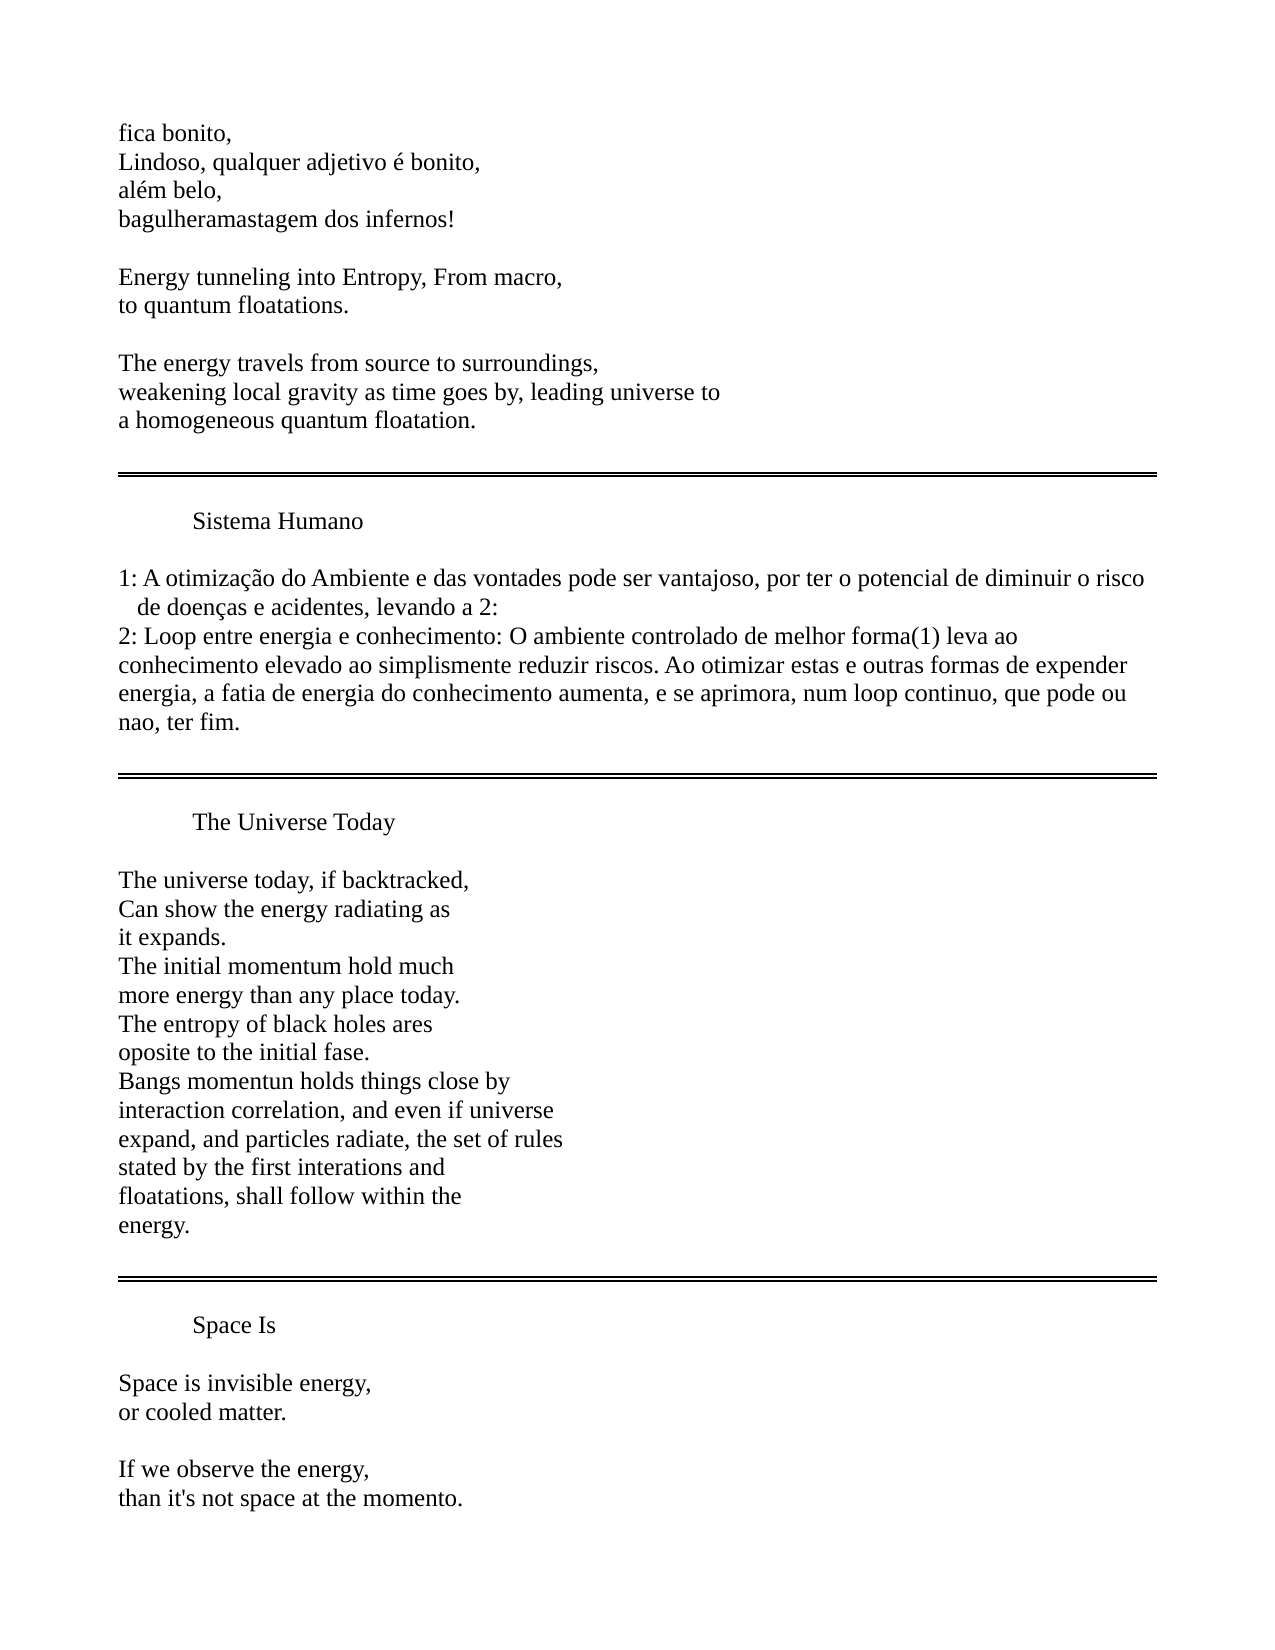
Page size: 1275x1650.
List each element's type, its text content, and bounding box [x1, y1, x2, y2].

text Energy tunneling into Entropy, From macro, [118, 262, 1157, 291]
text além belo, [118, 176, 1157, 204]
text 1: A otimização do Ambiente e das vontades pode ser vantajoso, por ter o potencial de diminuir o risco [118, 563, 1157, 592]
text The initial momentum hold much [118, 951, 1157, 980]
text oposite to the initial fase. [118, 1037, 1157, 1066]
text floatations, shall follow within the [118, 1181, 1157, 1210]
text Sistema Humano [118, 506, 1157, 535]
text The universe today, if backtracked, [118, 865, 1157, 894]
text to quantum floatations. [118, 291, 1157, 319]
text Space Is [118, 1310, 1157, 1339]
text stated by the first interations and [118, 1152, 1157, 1181]
text more energy than any place today. [118, 980, 1157, 1009]
text 2: Loop entre energia e conhecimento: O ambiente controlado de melhor forma(1) leva ao conhecimento elevado ao simplismente reduzir riscos. Ao otimizar estas e outras formas de expender energia, a fatia de energia do conhecimento aumenta, e se aprimora, num loop continuo, que pode ou nao, ter fim. [118, 621, 1157, 736]
text or cooled matter. [118, 1397, 1157, 1425]
text The Universe Today [118, 807, 1157, 836]
text interaction correlation, and even if universe [118, 1095, 1157, 1124]
text energy. [118, 1210, 1157, 1239]
text Lindoso, qualquer adjetivo é bonito, [118, 147, 1157, 176]
text The entropy of black holes ares [118, 1009, 1157, 1037]
text Bangs momentun holds things close by [118, 1066, 1157, 1095]
text Can show the energy radiating as [118, 894, 1157, 922]
text de doenças e acidentes, levando a 2: [118, 592, 1157, 621]
text expand, and particles radiate, the set of rules [118, 1124, 1157, 1152]
text fica bonito, [118, 118, 1157, 147]
text it expands. [118, 922, 1157, 951]
text than it's not space at the momento. [118, 1483, 1157, 1512]
text Space is invisible energy, [118, 1368, 1157, 1397]
text weakening local gravity as time goes by, leading universe to [118, 377, 1157, 406]
text bagulheramastagem dos infernos! [118, 204, 1157, 233]
text a homogeneous quantum floatation. [118, 406, 1157, 434]
text The energy travels from source to surroundings, [118, 348, 1157, 377]
text If we observe the energy, [118, 1454, 1157, 1483]
